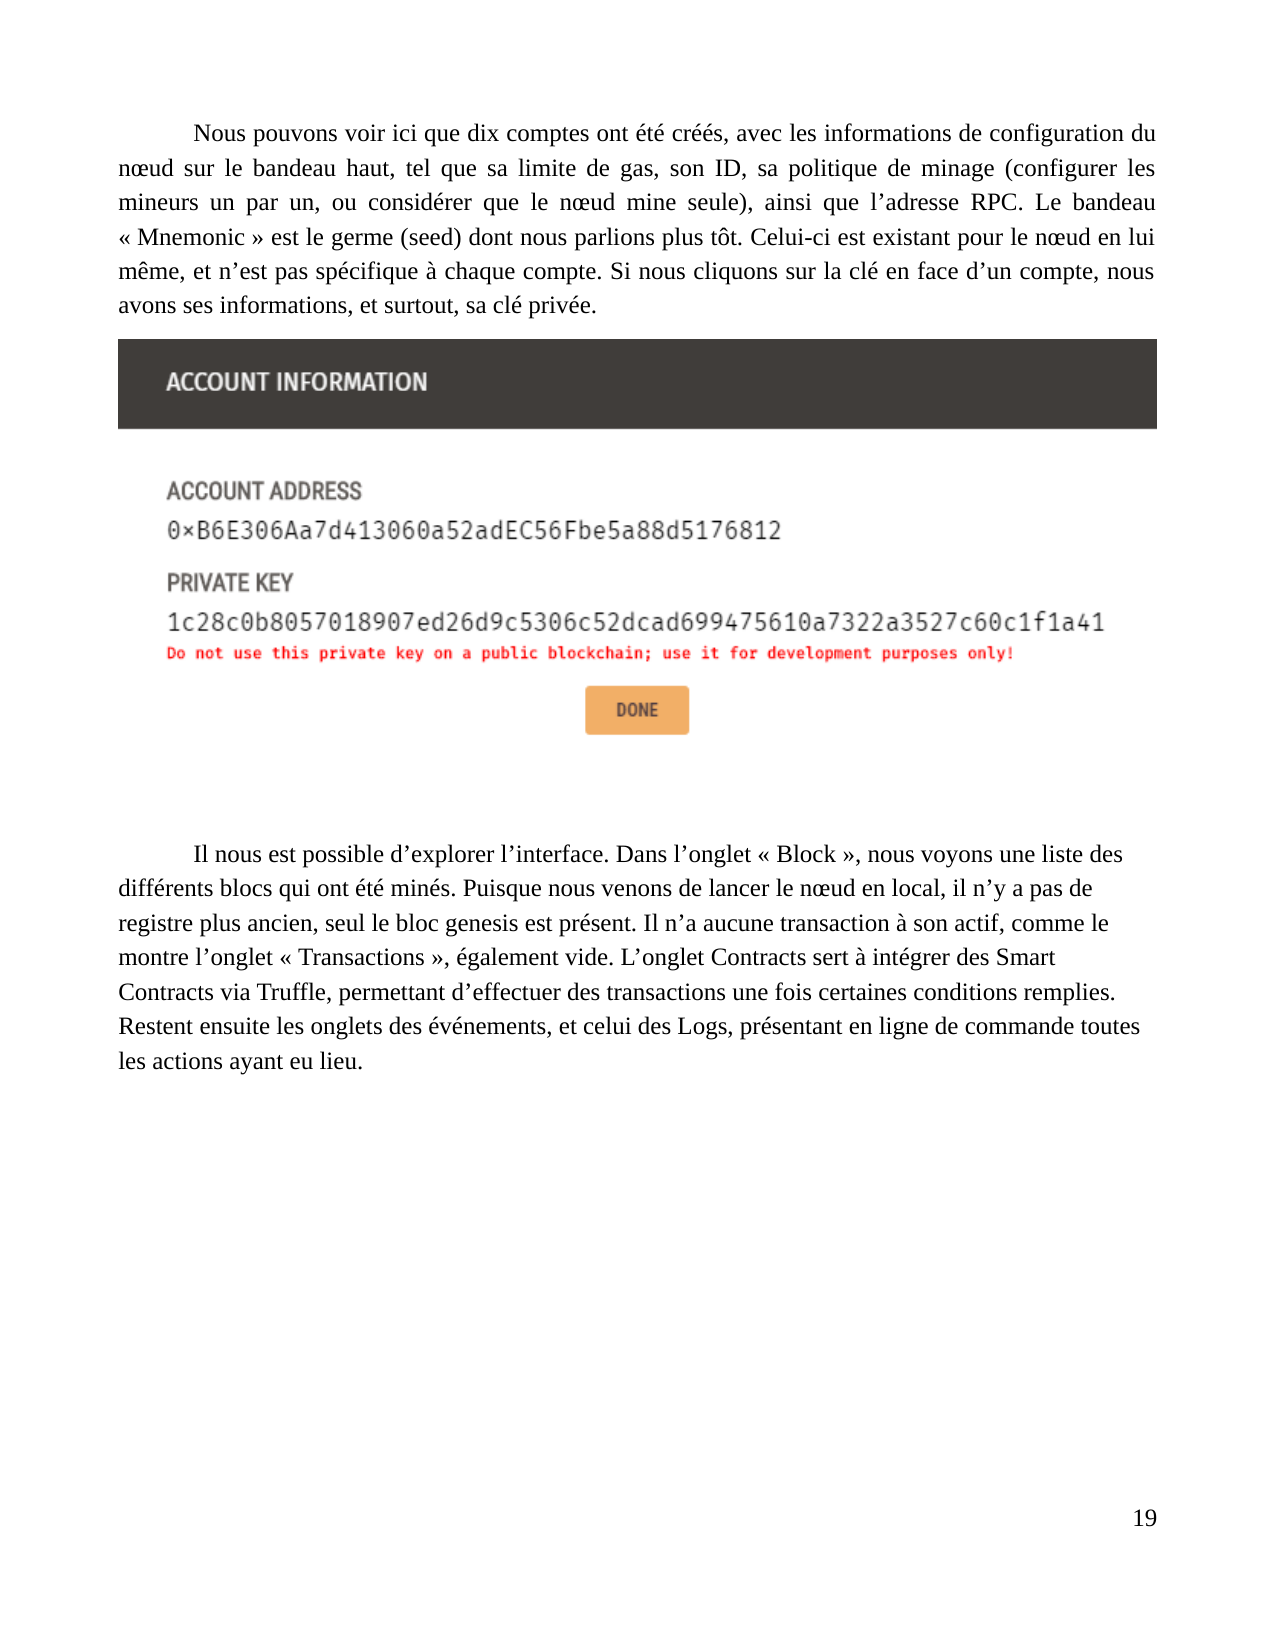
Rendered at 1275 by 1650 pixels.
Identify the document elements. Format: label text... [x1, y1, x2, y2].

picture [118, 339, 1157, 784]
text Nous pouvons voir ici que dix comptes ont été créés, avec les informations de configuration du nœud sur le bandeau haut, tel que sa limite de gas, son ID, sa politique de minage (configurer les mineurs un par un, ou considérer que le nœud mine seule), ainsi que l’adresse RPC. Le bandeau « Mnemonic » est le germe (seed) dont nous parlions plus tôt. Celui-ci est existant pour le nœud en lui même, et n’est pas spécifique à chaque compte. Si nous cliquons sur la clé en face d’un compte, nous avons ses informations, et surtout, sa clé privée. [118, 118, 1157, 319]
text Il nous est possible d’explorer l’interface. Dans l’onglet « Block », nous voyons une liste des différents blocs qui ont été minés. Puisque nous venons de lancer le nœud en local, il n’y a pas de registre plus ancien, seul le bloc genesis est présent. Il n’a aucune transaction à son actif, comme le montre l’onglet « Transactions », également vide. L’onglet Contracts sert à intégrer des Smart Contracts via Truffle, permettant d’effectuer des transactions une fois certaines conditions remplies. Restent ensuite les onglets des événements, et celui des Logs, présentant en ligne de commande toutes les actions ayant eu lieu. [118, 839, 1157, 1074]
